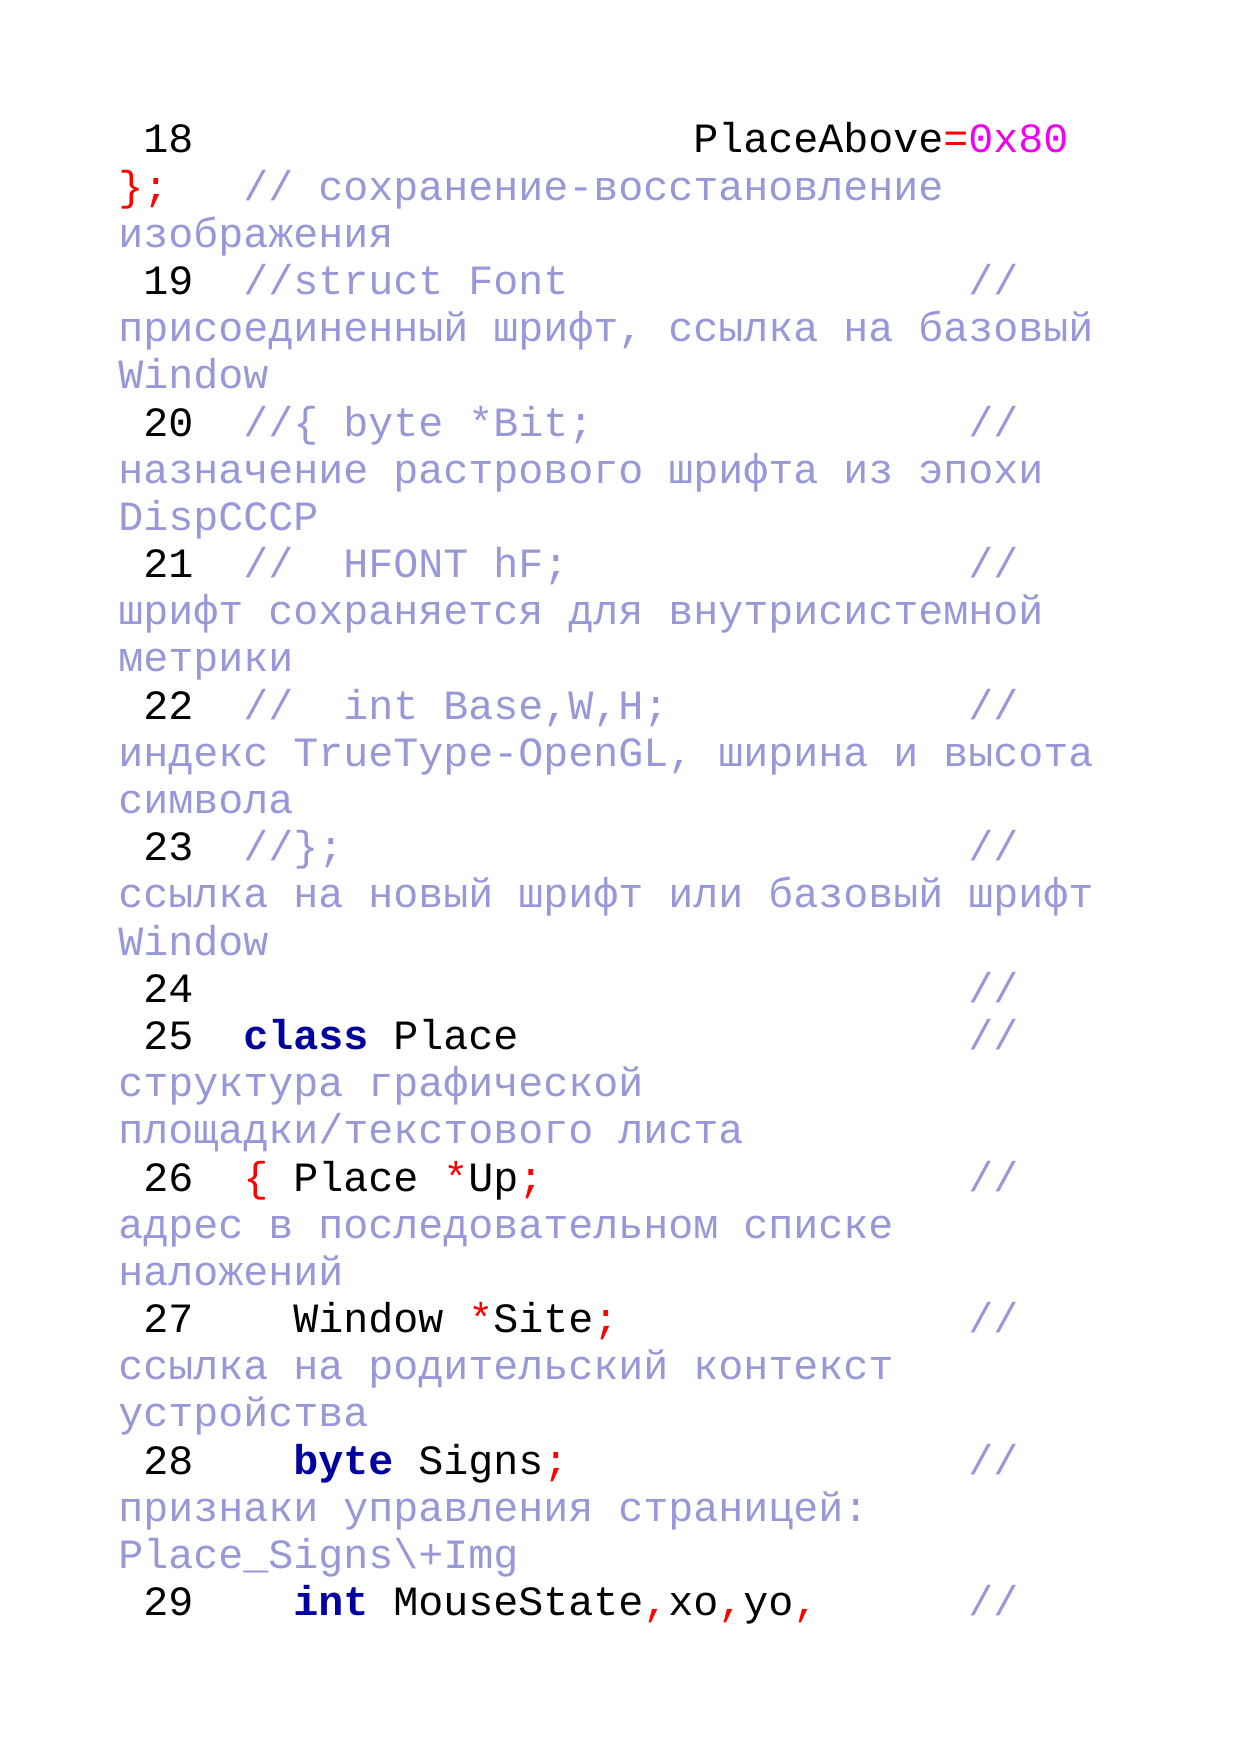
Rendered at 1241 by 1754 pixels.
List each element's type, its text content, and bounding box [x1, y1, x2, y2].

subtitle 26 { Place *Up; // адрес в последовательном списке наложений [118, 1156, 1122, 1298]
subtitle 18 PlaceAbove=0x80 }; // сохранение-восстановление изображения [118, 118, 1122, 260]
subtitle 24 // [118, 967, 1122, 1015]
subtitle 27 Window *Site; // ссылка на родительский контекст устройства [118, 1298, 1122, 1439]
subtitle 22 // int Base,W,H; // индекс ТrueТype-OpenGL, ширина и высота символа [118, 684, 1122, 826]
subtitle 21 // HFONT hF; // шрифт сохраняется для внутрисистемной метрики [118, 543, 1122, 684]
subtitle 20 //{ byte *Bit; // назначение растрового шрифта из эпохи DispCCCP [118, 401, 1122, 543]
subtitle 23 //}; // ссылка на новый шрифт или базовый шрифт Window [118, 826, 1122, 967]
subtitle 19 //struct Font // присоединенный шрифт, ссылка на базовый Window [118, 260, 1122, 401]
subtitle 29 int MouseState,xo,yo, // внутренний статус и отсчётное местоположение [793, 1581, 1122, 1628]
subtitle 29 int MouseState,xo,yo, // внутренний статус и отсчётное местоположение [118, 1581, 393, 1628]
subtitle 28 byte Signs; // признаки управления страницей: Place_Signs\+Img [118, 1439, 1122, 1581]
subtitle 25 class Place // структура графической площадки/текстового листа [118, 1015, 1122, 1156]
